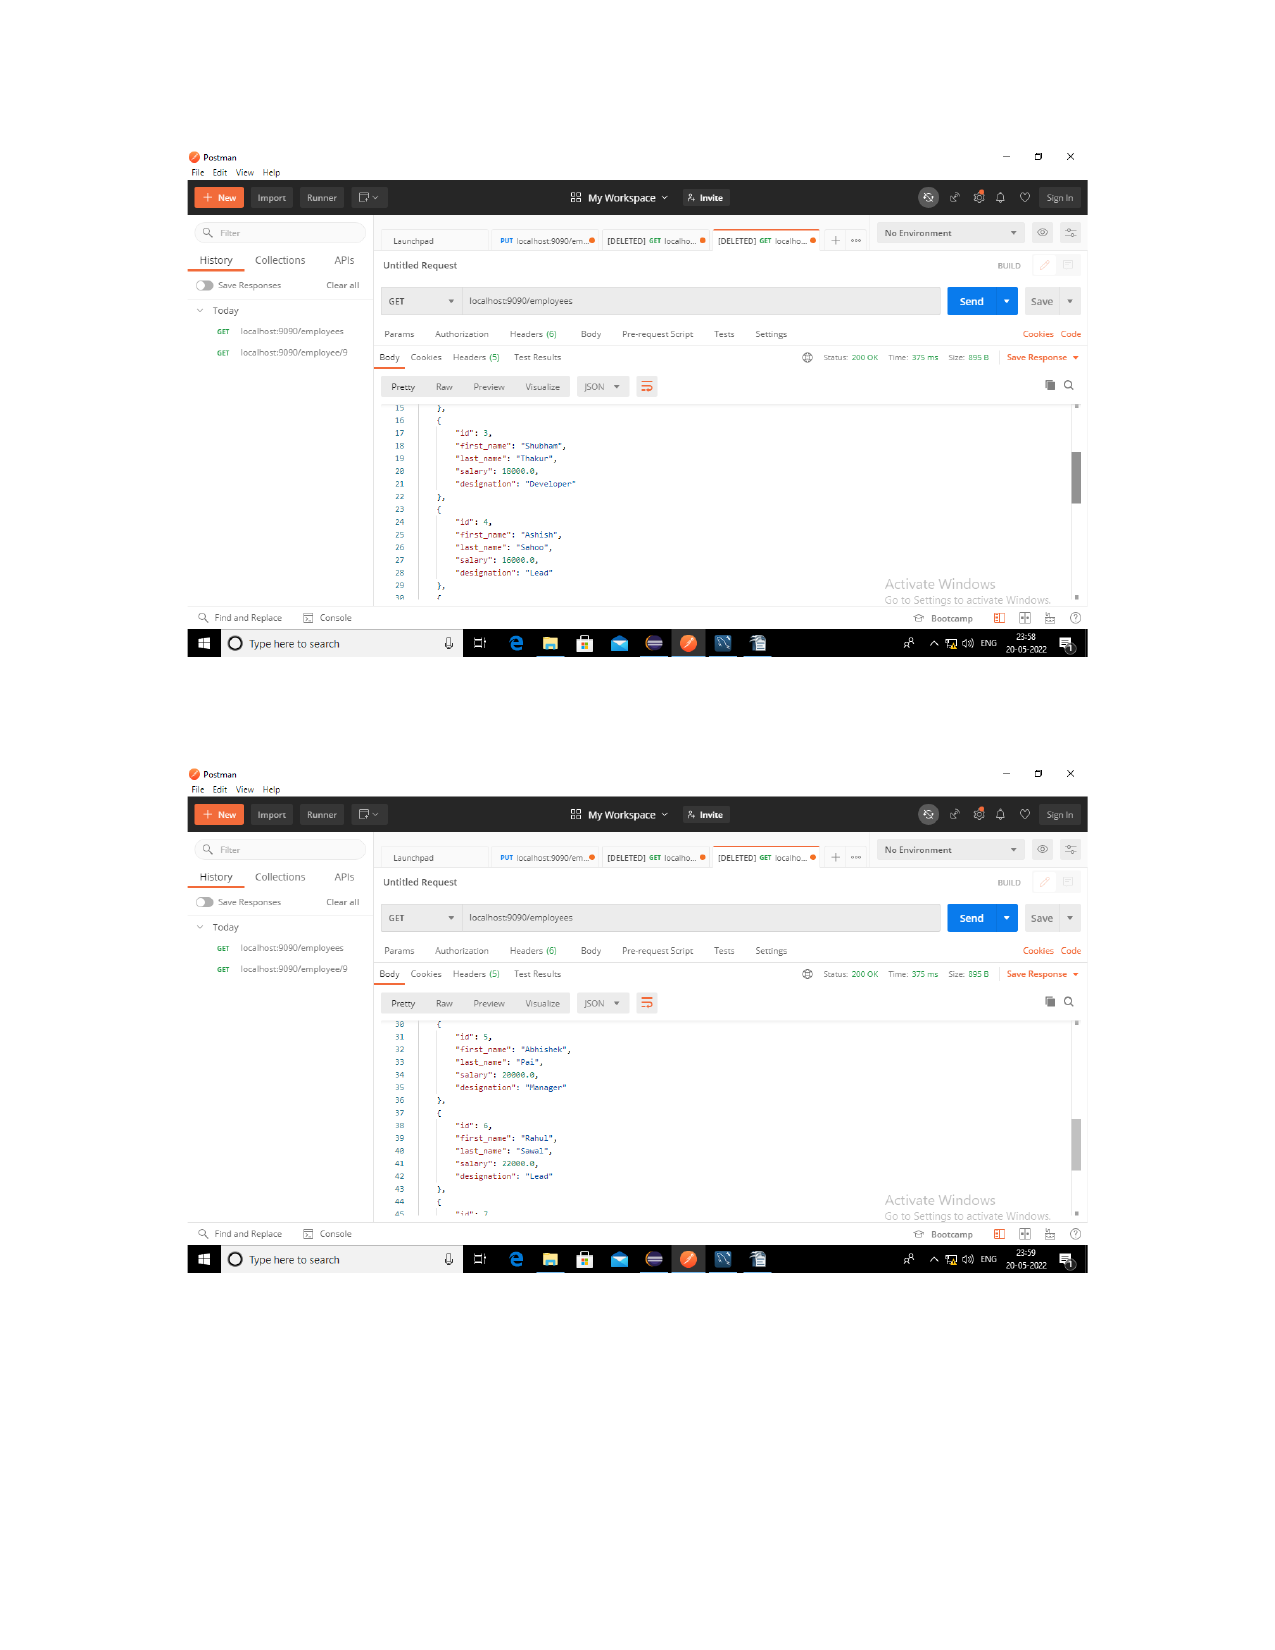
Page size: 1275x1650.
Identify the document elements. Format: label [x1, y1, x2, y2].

picture [187, 150, 1088, 657]
picture [187, 766, 1088, 1273]
